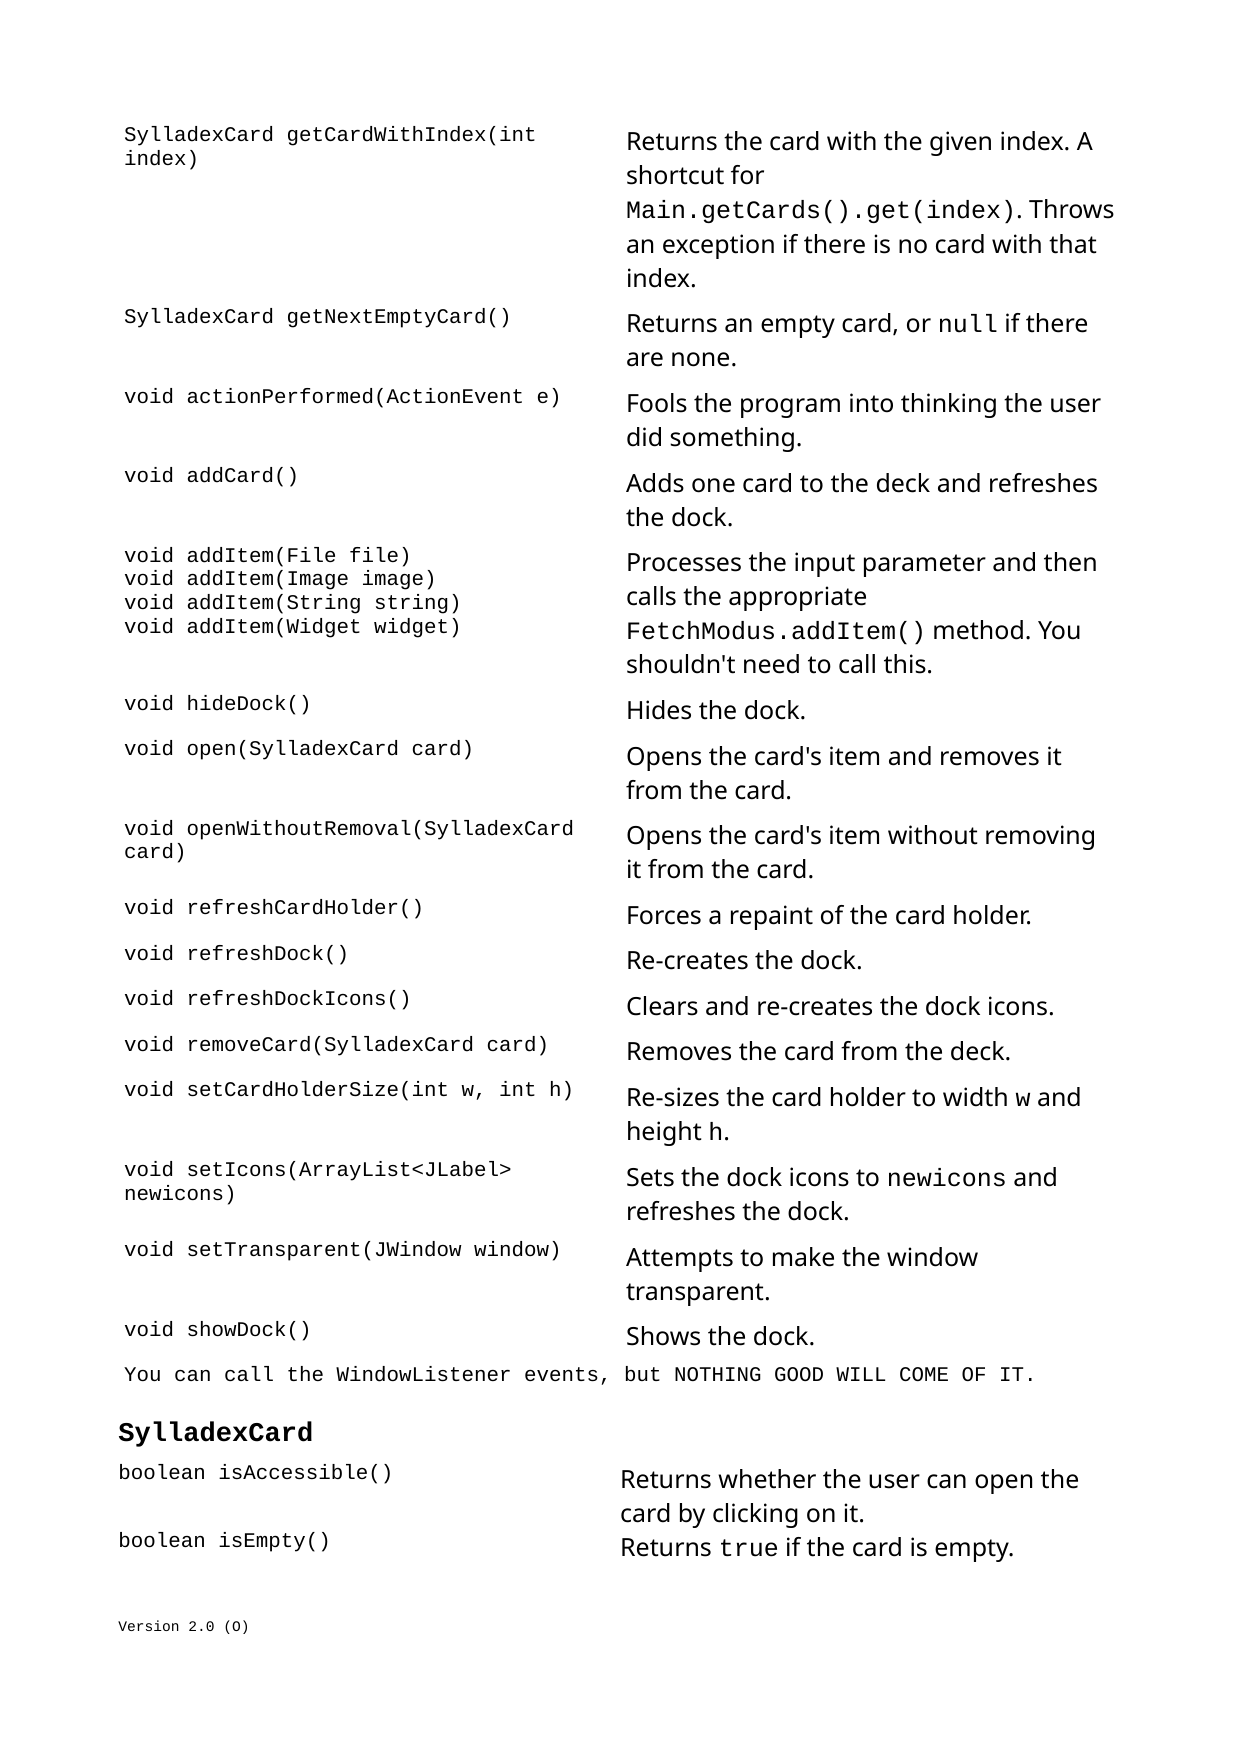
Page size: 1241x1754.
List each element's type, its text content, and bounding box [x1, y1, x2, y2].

table_cell void openWithoutRemoval(SylladexCard card) [118, 812, 620, 892]
table_header Returns whether the user can open the card by clicking on it. [620, 1462, 1122, 1530]
table_cell void refreshCardHolder() [118, 892, 620, 937]
subtitle SylladexCard [118, 1419, 1122, 1449]
table_cell void addCard() [118, 460, 620, 539]
table_cell void setTransparent(JWindow window) [118, 1234, 620, 1313]
table_header boolean isAccessible() [118, 1462, 620, 1530]
table_cell SylladexCard getCardWithIndex(int index) [118, 118, 620, 300]
table_cell Re-creates the dock. [620, 937, 1122, 983]
table_cell Fools the program into thinking the user did something. [620, 380, 1122, 459]
table_cell void addItem(File file) void addItem(Image image) void addItem(String string) void addItem(Widget widget) [118, 539, 620, 687]
table_cell Opens the card's item without removing it from the card. [620, 812, 1122, 892]
table_cell Shows the dock. [620, 1313, 1122, 1359]
table_cell boolean isEmpty() [118, 1530, 620, 1564]
table_cell Returns true if the card is empty. [620, 1530, 1122, 1564]
table_cell Clears and re-creates the dock icons. [620, 983, 1122, 1028]
table_cell void setCardHolderSize(int w, int h) [118, 1074, 620, 1154]
table_cell Hides the dock. [620, 687, 1122, 732]
table_cell void hideDock() [118, 687, 620, 732]
table_cell void actionPerformed(ActionEvent e) [118, 380, 620, 459]
table_cell SylladexCard getNextEmptyCard() [118, 300, 620, 380]
table_cell void removeCard(SylladexCard card) [118, 1028, 620, 1074]
table_cell Sets the dock icons to newicons and refreshes the dock. [620, 1154, 1122, 1233]
table_cell Returns the card with the given index. A shortcut for Main.getCards().get(index). Throws an exception if there is no card with that index. [620, 118, 1122, 300]
table_cell void open(SylladexCard card) [118, 733, 620, 812]
table_cell Forces a repaint of the card holder. [620, 892, 1122, 937]
table_cell void refreshDock() [118, 937, 620, 983]
table_cell Removes the card from the deck. [620, 1028, 1122, 1074]
table_cell You can call the WindowListener events, but NOTHING GOOD WILL COME OF IT. [118, 1359, 1122, 1394]
table_cell void refreshDockIcons() [118, 983, 620, 1028]
table_cell Re-sizes the card holder to width w and height h. [620, 1074, 1122, 1154]
table_cell Attempts to make the window transparent. [620, 1234, 1122, 1313]
table_cell Returns an empty card, or null if there are none. [620, 300, 1122, 380]
table_cell Processes the input parameter and then calls the appropriate FetchModus.addItem() method. You shouldn't need to call this. [620, 539, 1122, 687]
table_cell void setIcons(ArrayList<JLabel> newicons) [118, 1154, 620, 1233]
table_cell Adds one card to the deck and refreshes the dock. [620, 460, 1122, 539]
table_cell Opens the card's item and removes it from the card. [620, 733, 1122, 812]
table_cell void showDock() [118, 1313, 620, 1359]
